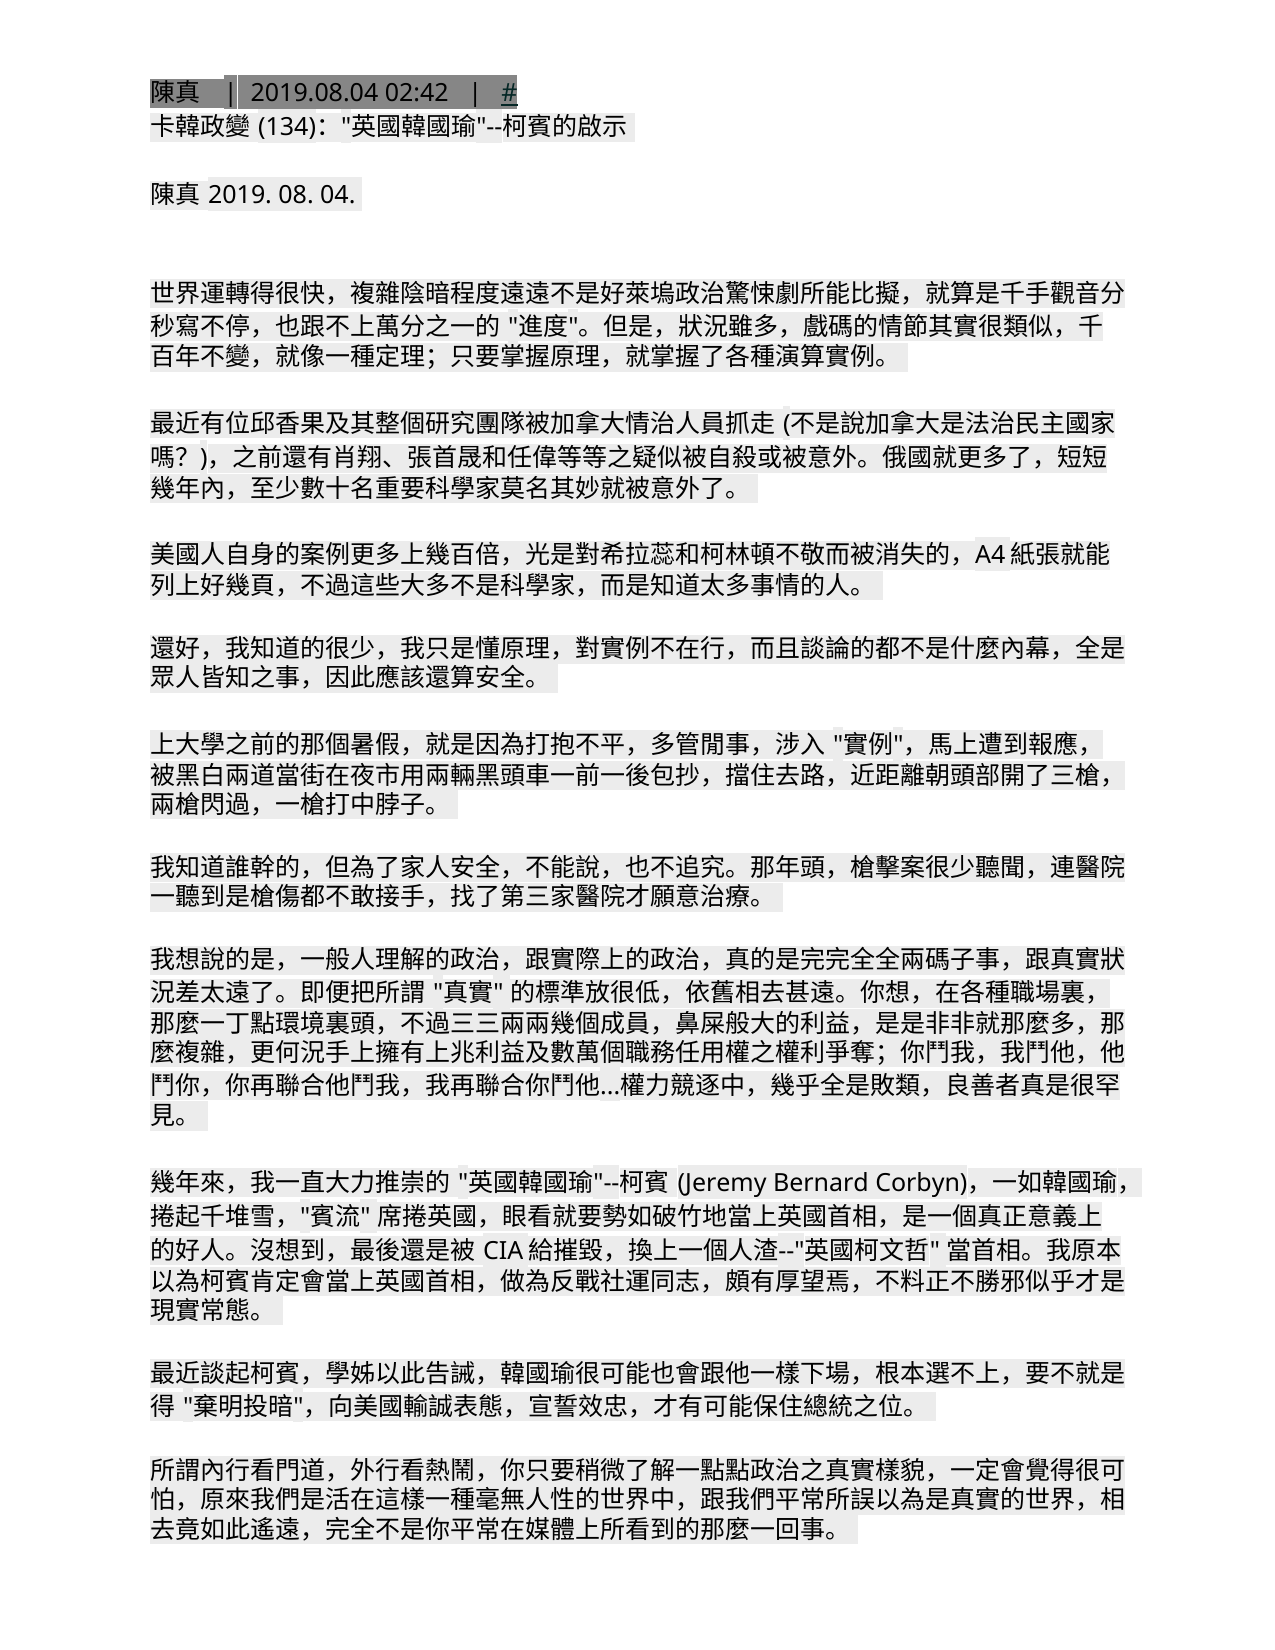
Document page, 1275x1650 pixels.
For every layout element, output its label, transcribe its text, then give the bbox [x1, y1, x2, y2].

text 卡韓政變 (134)："英國韓國瑜"--柯賓的啟示 陳真 2019. 08. 04. 世界運轉得很快，複雜陰暗程度遠遠不是好萊塢政治驚悚劇所能比擬，就算是千手觀音分秒寫不停，也跟不上萬分之一的 "進度"。但是，狀況雖多，戲碼的情節其實很類似，千百年不變，就像一種定理；只要掌握原理，就掌握了各種演算實例。 最近有位邱香果及其整個研究團隊被加拿大情治人員抓走 (不是說加拿大是法治民主國家嗎？)，之前還有肖翔、張首晟和任偉等等之疑似被自殺或被意外。俄國就更多了，短短幾年內，至少數十名重要科學家莫名其妙就被意外了。 美國人自身的案例更多上幾百倍，光是對希拉蕊和柯林頓不敬而被消失的，A4紙張就能列上好幾頁，不過這些大多不是科學家，而是知道太多事情的人。 還好，我知道的很少，我只是懂原理，對實例不在行，而且談論的都不是什麼內幕，全是眾人皆知之事，因此應該還算安全。 上大學之前的那個暑假，就是因為打抱不平，多管閒事，涉入 "實例"，馬上遭到報應，被黑白兩道當街在夜市用兩輛黑頭車一前一後包抄，擋住去路，近距離朝頭部開了三槍，兩槍閃過，一槍打中脖子。 我知道誰幹的，但為了家人安全，不能說，也不追究。那年頭，槍擊案很少聽聞，連醫院一聽到是槍傷都不敢接手，找了第三家醫院才願意治療。 我想說的是，一般人理解的政治，跟實際上的政治，真的是完完全全兩碼子事，跟真實狀況差太遠了。即便把所謂 "真實" 的標準放很低，依舊相去甚遠。你想，在各種職場裏，那麼一丁點環境裏頭，不過三三兩兩幾個成員，鼻屎般大的利益，是是非非就那麼多，那麼複雜，更何況手上擁有上兆利益及數萬個職務任用權之權利爭奪；你鬥我，我鬥他，他鬥你，你再聯合他鬥我，我再聯合你鬥他...權力競逐中，幾乎全是敗類，良善者真是很罕見。 幾年來，我一直大力推崇的 "英國韓國瑜"--柯賓 (Jeremy Bernard Corbyn)，一如韓國瑜，捲起千堆雪，"賓流" 席捲英國，眼看就要勢如破竹地當上英國首相，是一個真正意義上的好人。沒想到，最後還是被 CIA給摧毀，換上一個人渣--"英國柯文哲" 當首相。我原本以為柯賓肯定會當上英國首相，做為反戰社運同志，頗有厚望焉，不料正不勝邪似乎才是現實常態。 最近談起柯賓，學姊以此告誡，韓國瑜很可能也會跟他一樣下場，根本選不上，要不就是得 "棄明投暗"，向美國輸誠表態，宣誓效忠，才有可能保住總統之位。 所謂內行看門道，外行看熱鬧，你只要稍微了解一點點政治之真實樣貌，一定會覺得很可怕，原來我們是活在這樣一種毫無人性的世界中，跟我們平常所誤以為是真實的世界，相去竟如此遙遠，完全不是你平常在媒體上所看到的那麼一回事。 我對什麼宮廷劇絲毫不感興趣，因為那樣一種劇情實在太小兒科了，真實政治根本沒有那麼 "單純"。 我忘記我這篇原先要寫些什麼了，其實也不是真的忘記，而是寫不來那麼多事。 韓國瑜初選勝出，但是政壇醜陋戲碼卻越演越烈，不堪入目。去年要不是韓國瑜的橫空出世，現在的台灣政壇肯定平靜無波。當韓國瑜打出一片天，牛鬼蛇神就全來了，大家都想當總統了，而且無所不用其極，不擇手段。 大家說，韓國瑜應當趕緊和郭台銘和王金平及朱立倫整合，團結在一起才有勝算。我倒不覺得有什麼好整合，特別是郭台銘，他不加倍害你就不錯了還整合？ 其實，我蠻鼓勵郭台銘和王金平等人脫黨參選，為什麼呢？因為這畢竟是他們的權利，既然那麼想當總統，就不用客氣了，趕緊出來選啊。柯文哲也是，沒什麼好猶豫。 再說，很多人是這樣：他永遠不可能相信自己不如人，除非你把他紮紮實實地打敗，或許才會認輸。 至於說郭、王等人參選，會不會導致韓國瑜落選？我覺得這類利害盤算，不是我們應該煩惱的；我們只需在乎選舉手段的正直與否就行，不要搞抹黑，不要造謠，別出奧步。至於其它，包括勝負，都是其次。我們看球賽，就算希望誰贏，也沒必要因此就希望誰不要參賽，根本沒什麼好整合，也沒什麼好團結 (事實上也不可能)，我們只需關心參賽者的手段是否光明正大就行。 [150, 109, 1125, 1544]
text 陳真 | 2019.08.04 02:42 | # [150, 75, 1125, 109]
